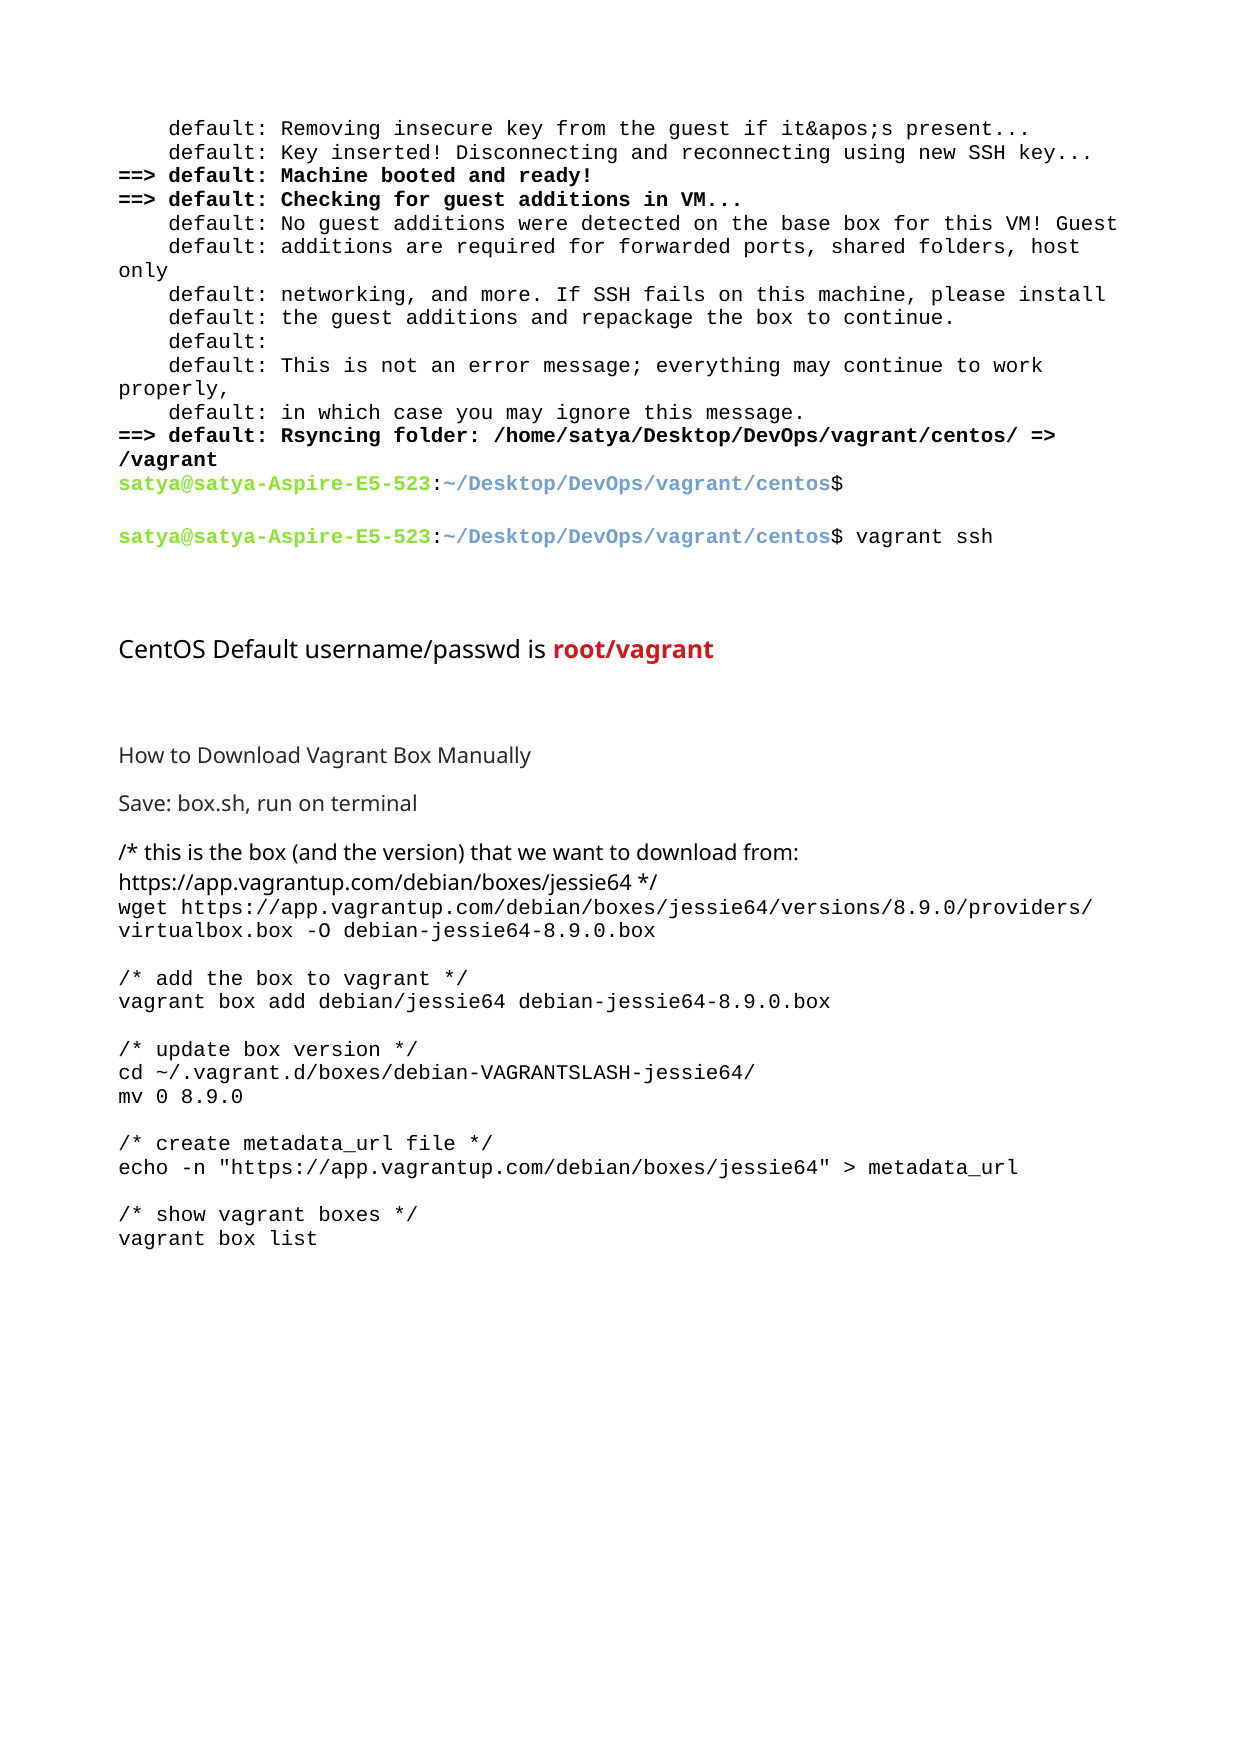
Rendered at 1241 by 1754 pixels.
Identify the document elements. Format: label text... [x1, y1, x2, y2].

text ==> default: Checking for guest additions in VM... [118, 189, 1122, 213]
text default: Removing insecure key from the guest if it&apos;s present... [118, 118, 1122, 142]
text default: Key inserted! Disconnecting and reconnecting using new SSH key... [118, 142, 1122, 165]
text mv 0 8.9.0 [118, 1086, 1122, 1109]
text satya@satya-Aspire-E5-523:~/Desktop/DevOps/vagrant/centos$ vagrant ssh [118, 526, 1122, 549]
text wget https://app.vagrantup.com/debian/boxes/jessie64/versions/8.9.0/providers/virtualbox.box -O debian-jessie64-8.9.0.box [118, 897, 1122, 944]
text ==> default: Machine booted and ready! [118, 165, 1122, 189]
text /* update box version */ [118, 1039, 1122, 1062]
text default: the guest additions and repackage the box to continue. [118, 307, 1122, 331]
text /* add the box to vagrant */ [118, 968, 1122, 991]
text default: This is not an error message; everything may continue to work properly, [118, 354, 1122, 402]
text vagrant box list [118, 1228, 1122, 1251]
text CentOS Default username/passwd is root/vagrant [118, 632, 1122, 666]
text satya@satya-Aspire-E5-523:~/Desktop/DevOps/vagrant/centos$ [118, 473, 1122, 496]
text Save: box.sh, run on terminal [118, 788, 1122, 818]
text default: networking, and more. If SSH fails on this machine, please install [118, 284, 1122, 307]
text cd ~/.vagrant.d/boxes/debian-VAGRANTSLASH-jessie64/ [118, 1062, 1122, 1086]
text How to Download Vagrant Box Manually [118, 740, 1122, 769]
text /* create metadata_url file */ [118, 1133, 1122, 1157]
text echo -n "https://app.vagrantup.com/debian/boxes/jessie64" > metadata_url [118, 1157, 1122, 1181]
text vagrant box add debian/jessie64 debian-jessie64-8.9.0.box [118, 991, 1122, 1015]
text default: [118, 331, 1122, 354]
text ==> default: Rsyncing folder: /home/satya/Desktop/DevOps/vagrant/centos/ => /vagrant [118, 426, 1122, 473]
text /* this is the box (and the version) that we want to download from: https://app.vagrantup.com/debian/boxes/jessie64 */ [118, 837, 1122, 897]
text default: No guest additions were detected on the base box for this VM! Guest [118, 213, 1122, 236]
text default: additions are required for forwarded ports, shared folders, host only [118, 236, 1122, 284]
text default: in which case you may ignore this message. [118, 402, 1122, 426]
text /* show vagrant boxes */ [118, 1204, 1122, 1228]
